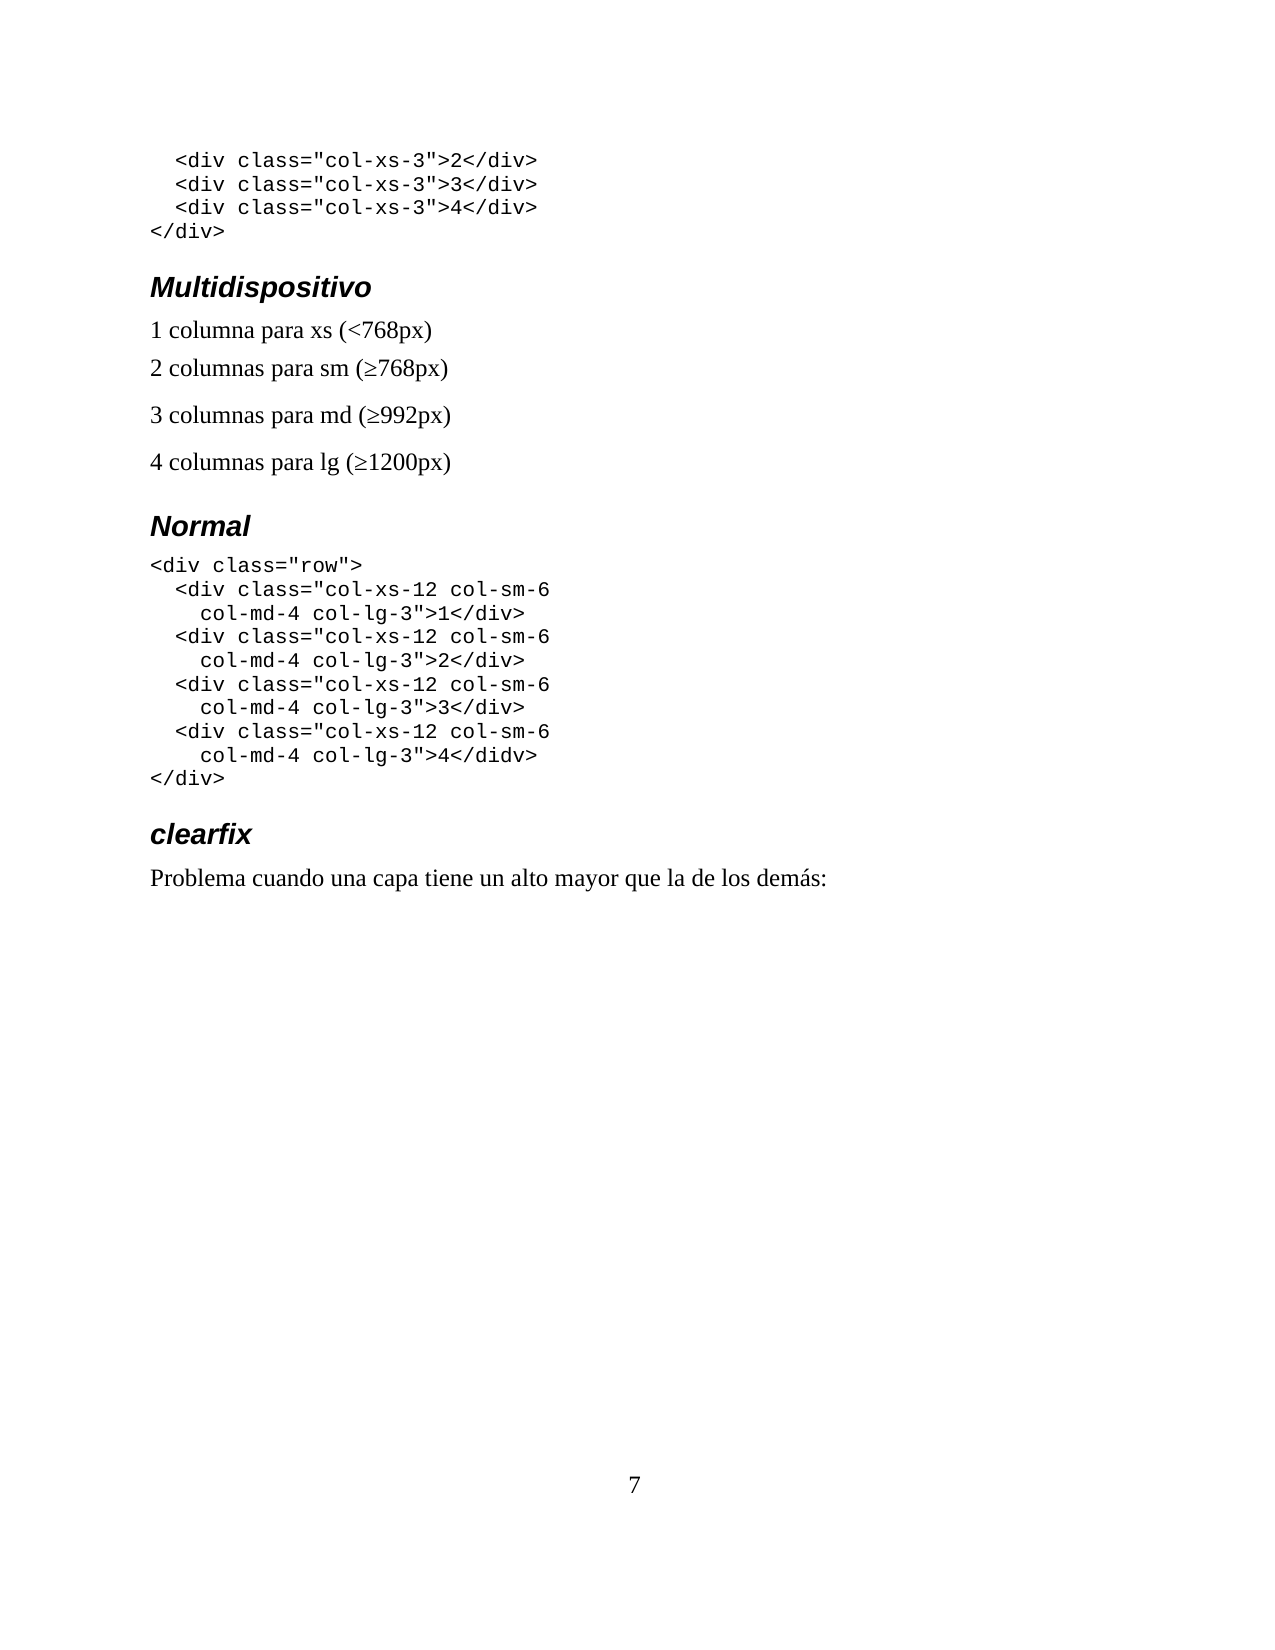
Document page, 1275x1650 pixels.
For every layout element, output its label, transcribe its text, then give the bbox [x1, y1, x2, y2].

text Problema cuando una capa tiene un alto mayor que la de los demás: [150, 863, 1125, 892]
text 1 columna para xs (<768px) [150, 316, 1125, 344]
text 4 columnas para lg (≥1200px) [150, 447, 1125, 475]
text <div class="col-xs-12 col-sm-6 [150, 579, 1125, 603]
text col-md-4 col-lg-3">1</div> [150, 603, 1125, 626]
text </div> [150, 221, 1125, 244]
text <div class="col-xs-12 col-sm-6 [150, 674, 1125, 697]
text <div class="col-xs-3">4</div> [150, 197, 1125, 221]
text <div class="col-xs-3">3</div> [150, 174, 1125, 197]
text </div> [150, 768, 1125, 792]
text col-md-4 col-lg-3">4</didv> [150, 744, 1125, 768]
text <div class="row"> [150, 555, 1125, 579]
subtitle clearfix [150, 817, 1125, 850]
text 3 columnas para md (≥992px) [150, 400, 1125, 429]
text col-md-4 col-lg-3">3</div> [150, 697, 1125, 721]
subtitle Normal [150, 509, 1125, 543]
text <div class="col-xs-3">2</div> [150, 150, 1125, 174]
text <div class="col-xs-12 col-sm-6 [150, 626, 1125, 650]
text col-md-4 col-lg-3">2</div> [150, 650, 1125, 674]
text <div class="col-xs-12 col-sm-6 [150, 721, 1125, 744]
text 2 columnas para sm (≥768px) [150, 353, 1125, 382]
subtitle Multidispositivo [150, 269, 1125, 303]
